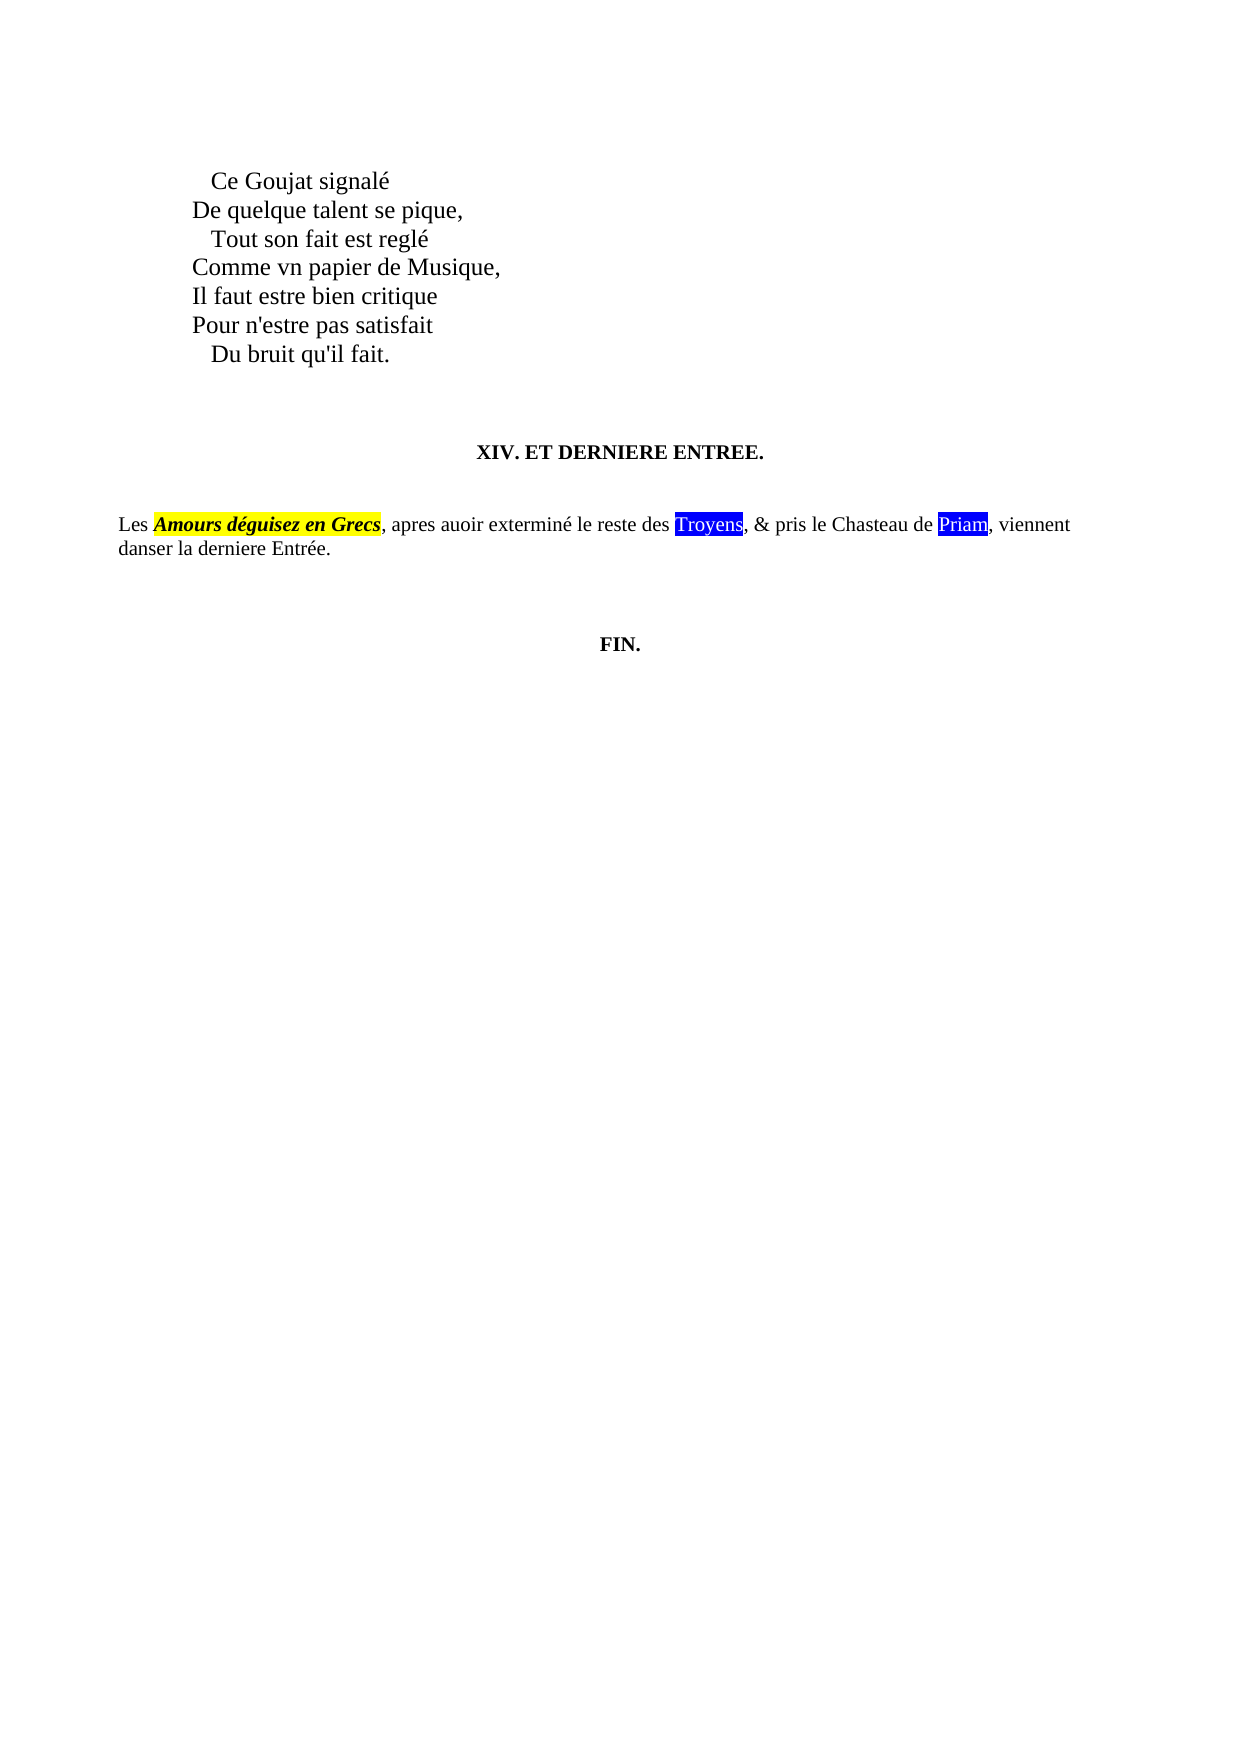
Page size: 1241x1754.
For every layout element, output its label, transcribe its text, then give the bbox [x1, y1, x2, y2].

text Pour n'estre pas satisfait [118, 310, 1122, 339]
subtitle FIN. [118, 632, 1122, 656]
text Comme vn papier de Musique, [118, 252, 1122, 281]
text Ce Goujat signalé [118, 166, 1122, 195]
subtitle XIV. ET DERNIERE ENTREE. [118, 440, 1122, 464]
text Du bruit qu'il fait. [118, 339, 1122, 367]
text De quelque talent se pique, [118, 195, 1122, 224]
text Tout son fait est reglé [118, 224, 1122, 252]
text Il faut estre bien critique [118, 281, 1122, 310]
text Les Amours déguisez en Grecs, apres auoir exterminé le reste des Troyens, & pris le Chasteau de Priam, viennent danser la derniere Entrée. [118, 512, 1122, 560]
